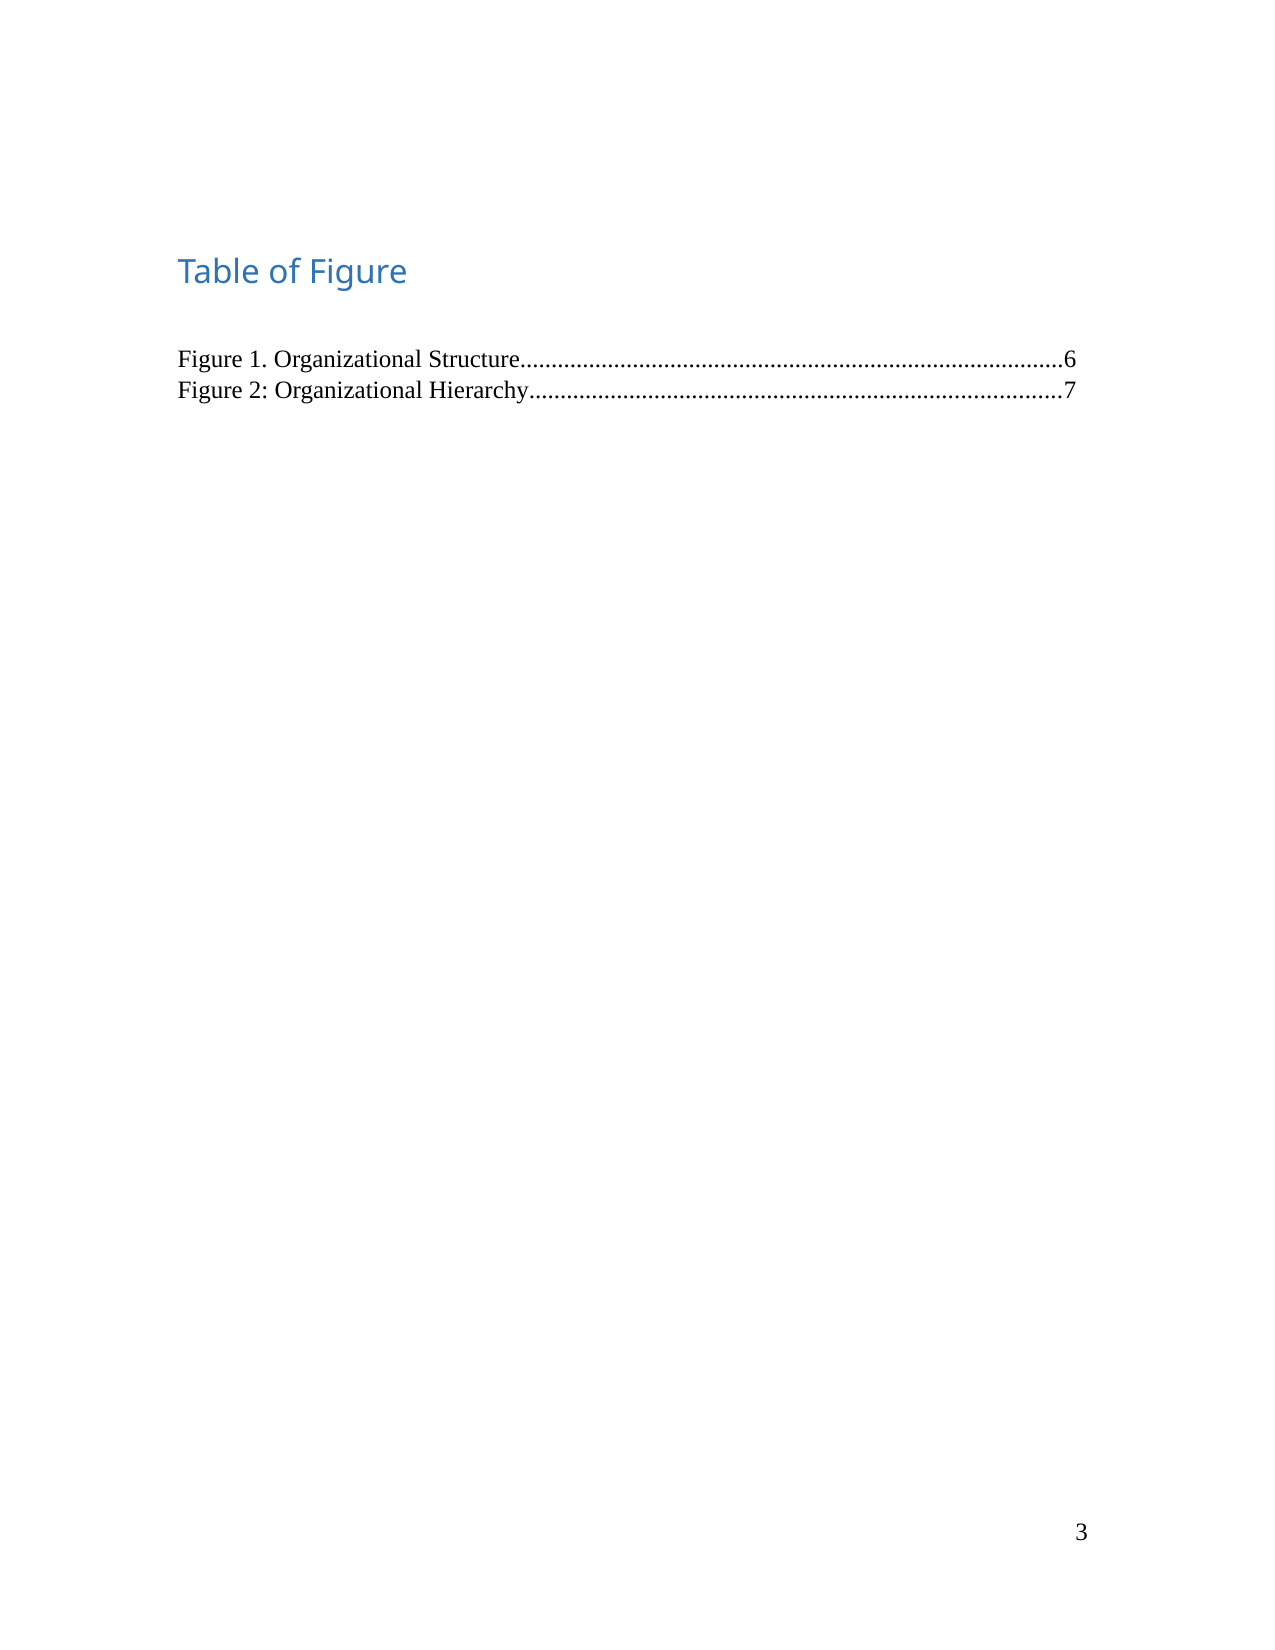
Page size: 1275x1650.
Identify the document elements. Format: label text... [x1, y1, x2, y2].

text Figure 1. Organizational Structure 6 [177, 344, 1087, 373]
text Table of Figure [177, 248, 1087, 293]
text Figure 2: Organizational Hierarchy 7 [177, 376, 1087, 404]
